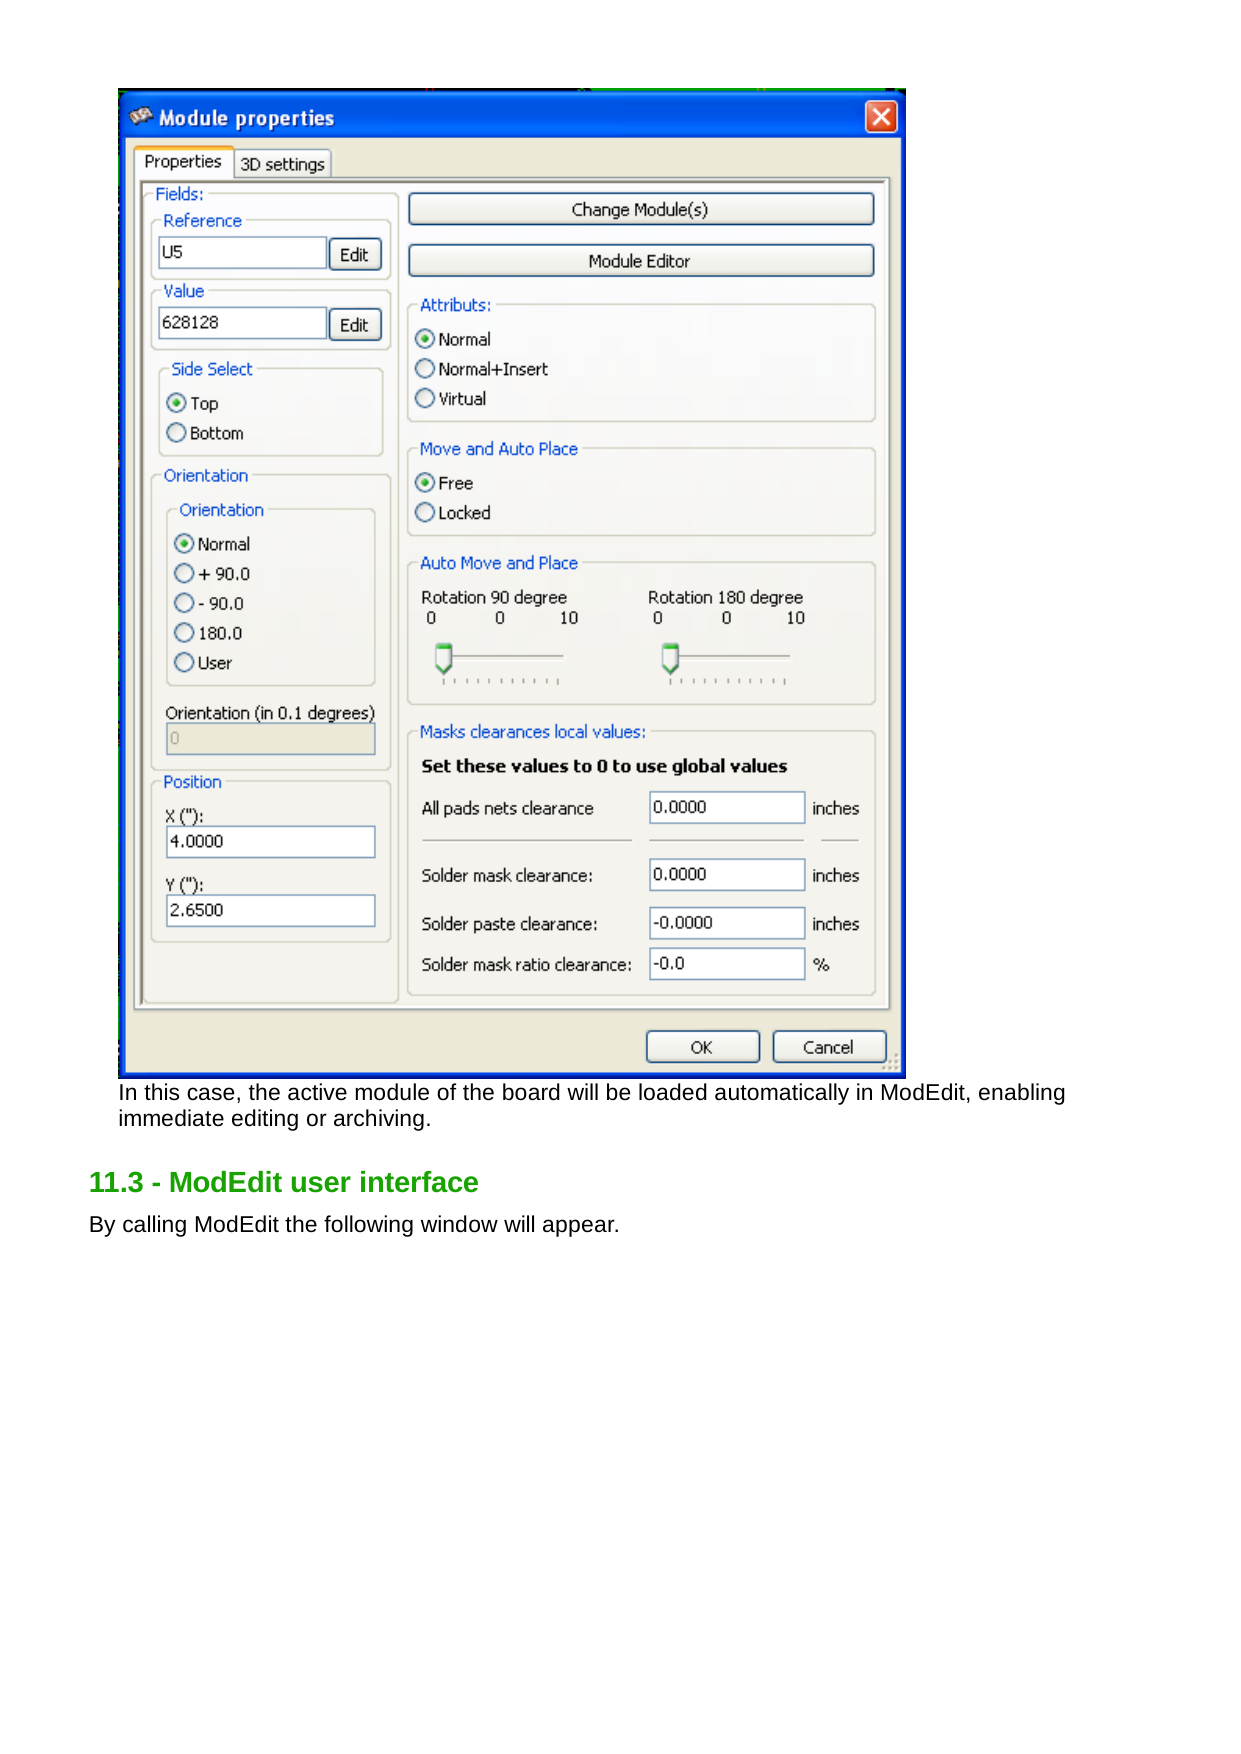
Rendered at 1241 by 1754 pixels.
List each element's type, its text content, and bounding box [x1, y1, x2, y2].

subtitle ModEdit user interface [88, 1166, 1152, 1199]
text By calling ModEdit the following window will appear. [88, 1211, 1152, 1237]
picture [118, 88, 906, 1079]
list In this case, the active module of the board will be loaded automatically in ModEdit, enabling immediate editing or archiving. [88, 88, 1152, 1131]
